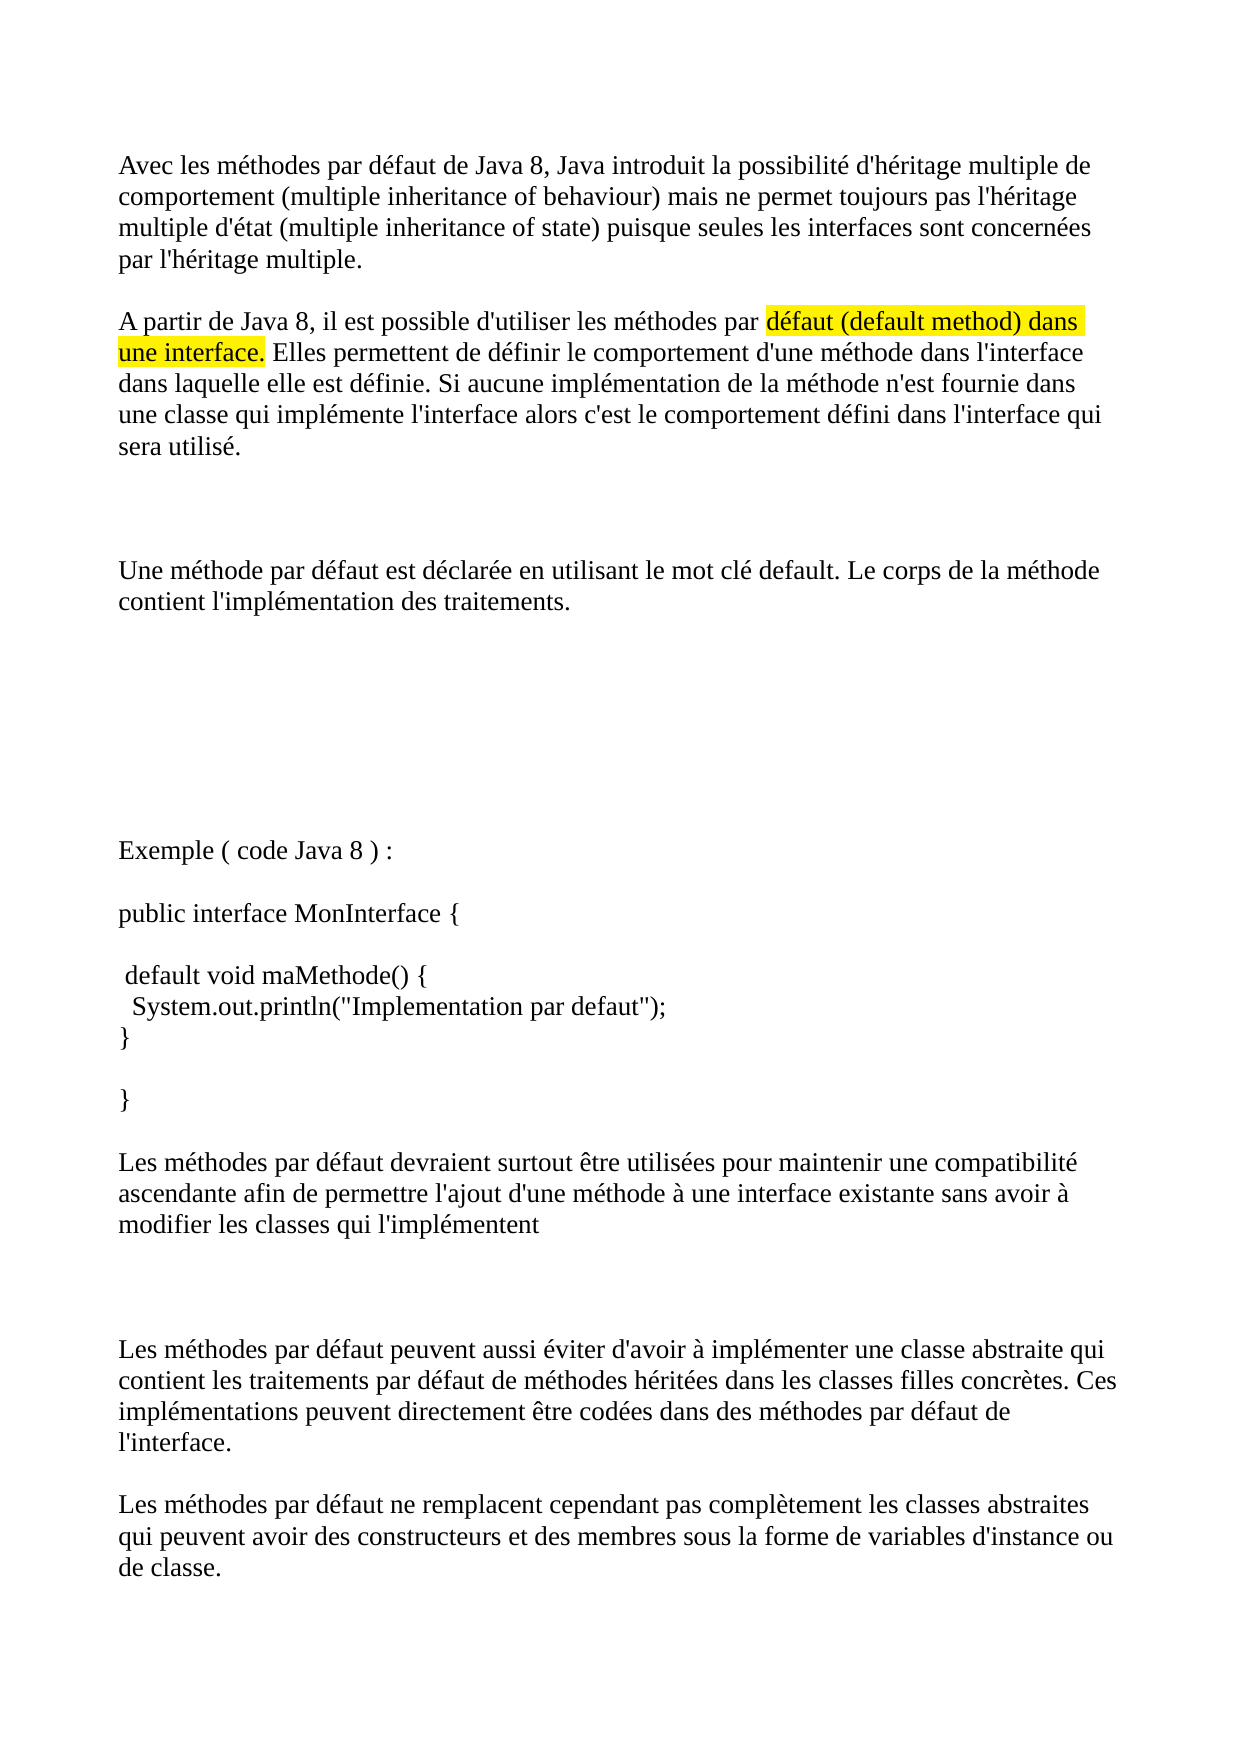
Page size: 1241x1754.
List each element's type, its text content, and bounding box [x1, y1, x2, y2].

text default void maMethode() { [118, 959, 1122, 990]
text Les méthodes par défaut devraient surtout être utilisées pour maintenir une compatibilité ascendante afin de permettre l'ajout d'une méthode à une interface existante sans avoir à modifier les classes qui l'implémentent [118, 1146, 1122, 1239]
text } [118, 1084, 1122, 1115]
text A partir de Java 8, il est possible d'utiliser les méthodes par défaut (default method) dans une interface. Elles permettent de définir le comportement d'une méthode dans l'interface dans laquelle elle est définie. Si aucune implémentation de la méthode n'est fournie dans une classe qui implémente l'interface alors c'est le comportement défini dans l'interface qui sera utilisé. [118, 305, 1122, 461]
text Avec les méthodes par défaut de Java 8, Java introduit la possibilité d'héritage multiple de comportement (multiple inheritance of behaviour) mais ne permet toujours pas l'héritage multiple d'état (multiple inheritance of state) puisque seules les interfaces sont concernées par l'héritage multiple. [118, 149, 1122, 274]
text public interface MonInterface { [118, 897, 1122, 928]
text Une méthode par défaut est déclarée en utilisant le mot clé default. Le corps de la méthode contient l'implémentation des traitements. [118, 554, 1122, 616]
text Exemple ( code Java 8 ) : [118, 834, 1122, 866]
text System.out.println("Implementation par defaut"); [118, 990, 1122, 1021]
text Les méthodes par défaut ne remplacent cependant pas complètement les classes abstraites qui peuvent avoir des constructeurs et des membres sous la forme de variables d'instance ou de classe. [118, 1488, 1122, 1582]
text Les méthodes par défaut peuvent aussi éviter d'avoir à implémenter une classe abstraite qui contient les traitements par défaut de méthodes héritées dans les classes filles concrètes. Ces implémentations peuvent directement être codées dans des méthodes par défaut de l'interface. [118, 1333, 1122, 1457]
text } [118, 1021, 1122, 1052]
